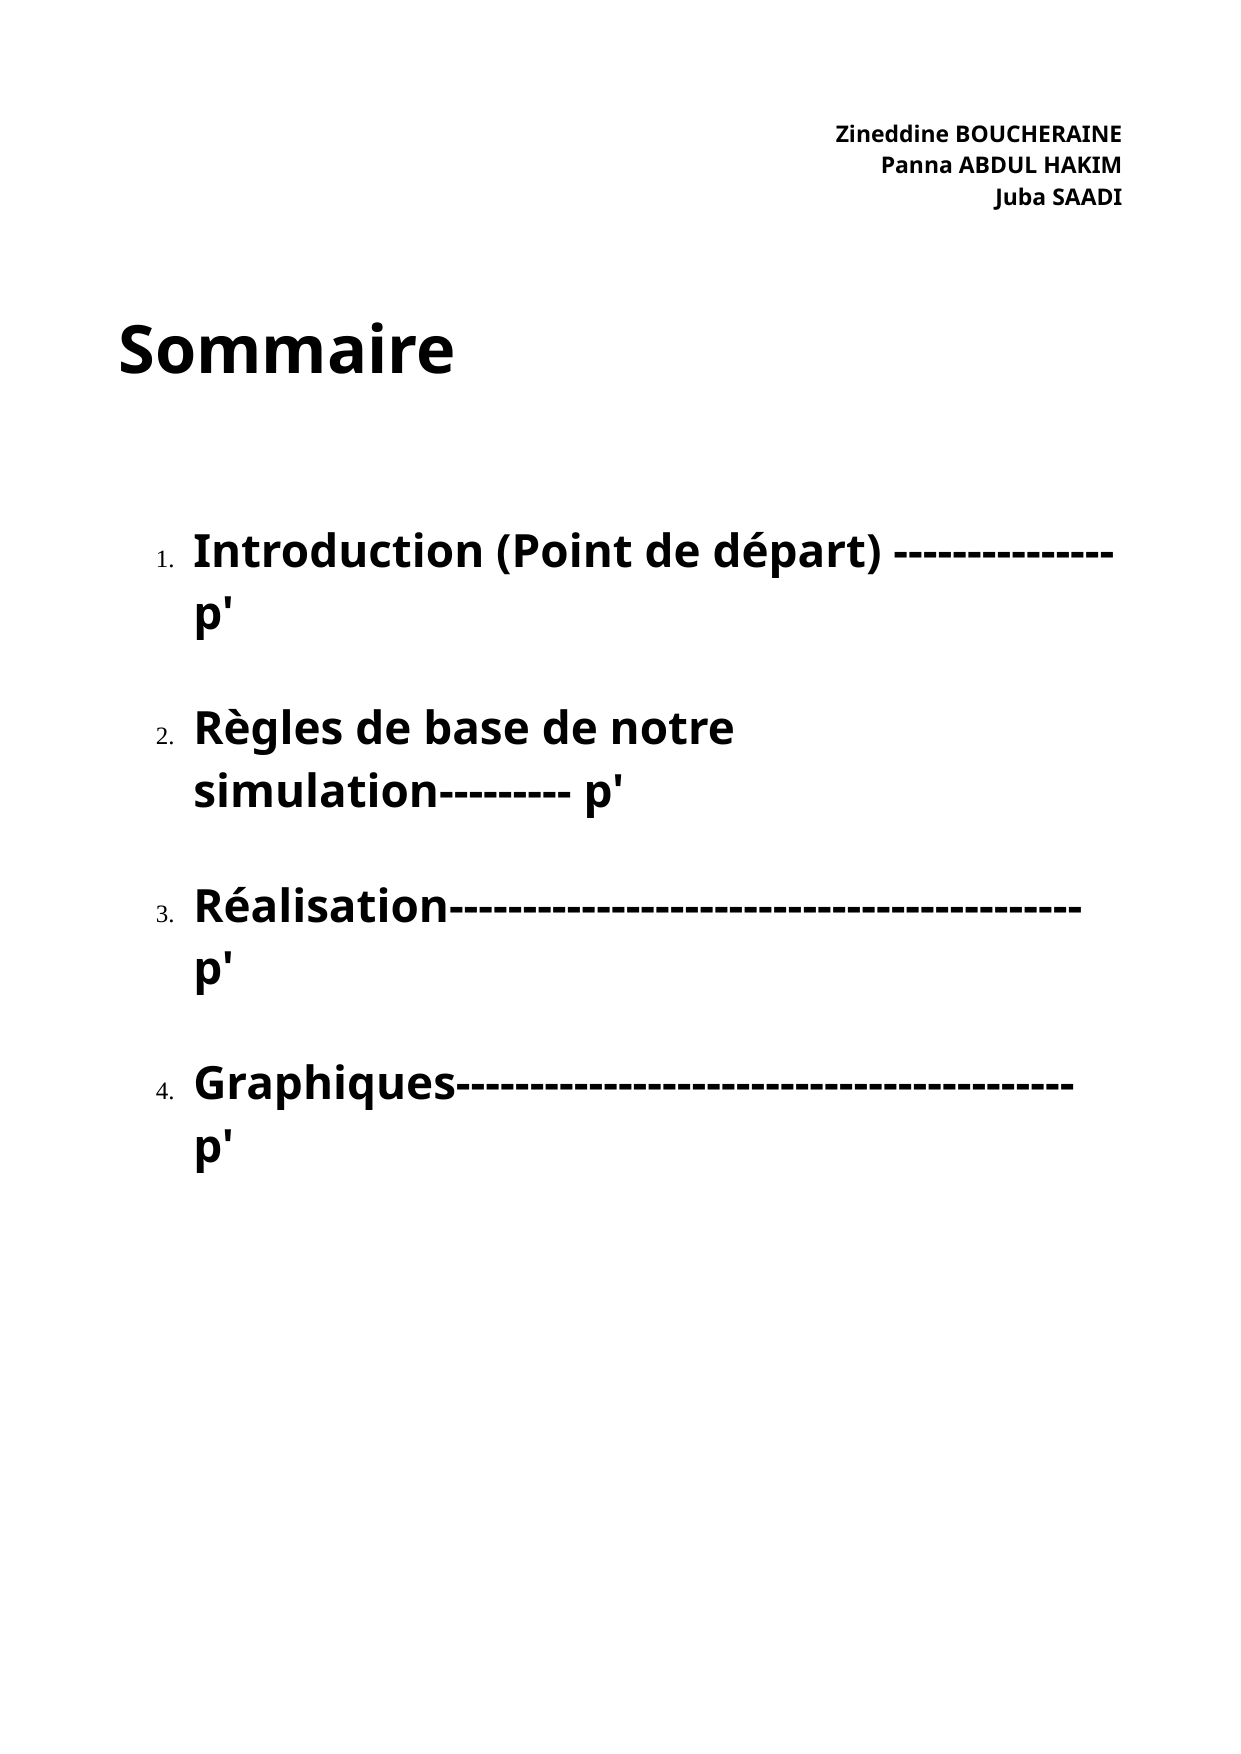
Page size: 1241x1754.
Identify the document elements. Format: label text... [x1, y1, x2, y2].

list Réalisation------------------------------------------- p' [156, 873, 1122, 998]
list Règles de base de notre simulation--------- p' [156, 696, 1122, 821]
list Graphiques------------------------------------------ p' [156, 1051, 1122, 1176]
list Introduction (Point de départ) --------------- p' [156, 518, 1122, 643]
text Sommaire [118, 303, 1122, 393]
text Zineddine BOUCHERAINE [118, 118, 1122, 149]
text Juba SAADI [118, 181, 1122, 212]
text Panna ABDUL HAKIM [118, 149, 1122, 181]
